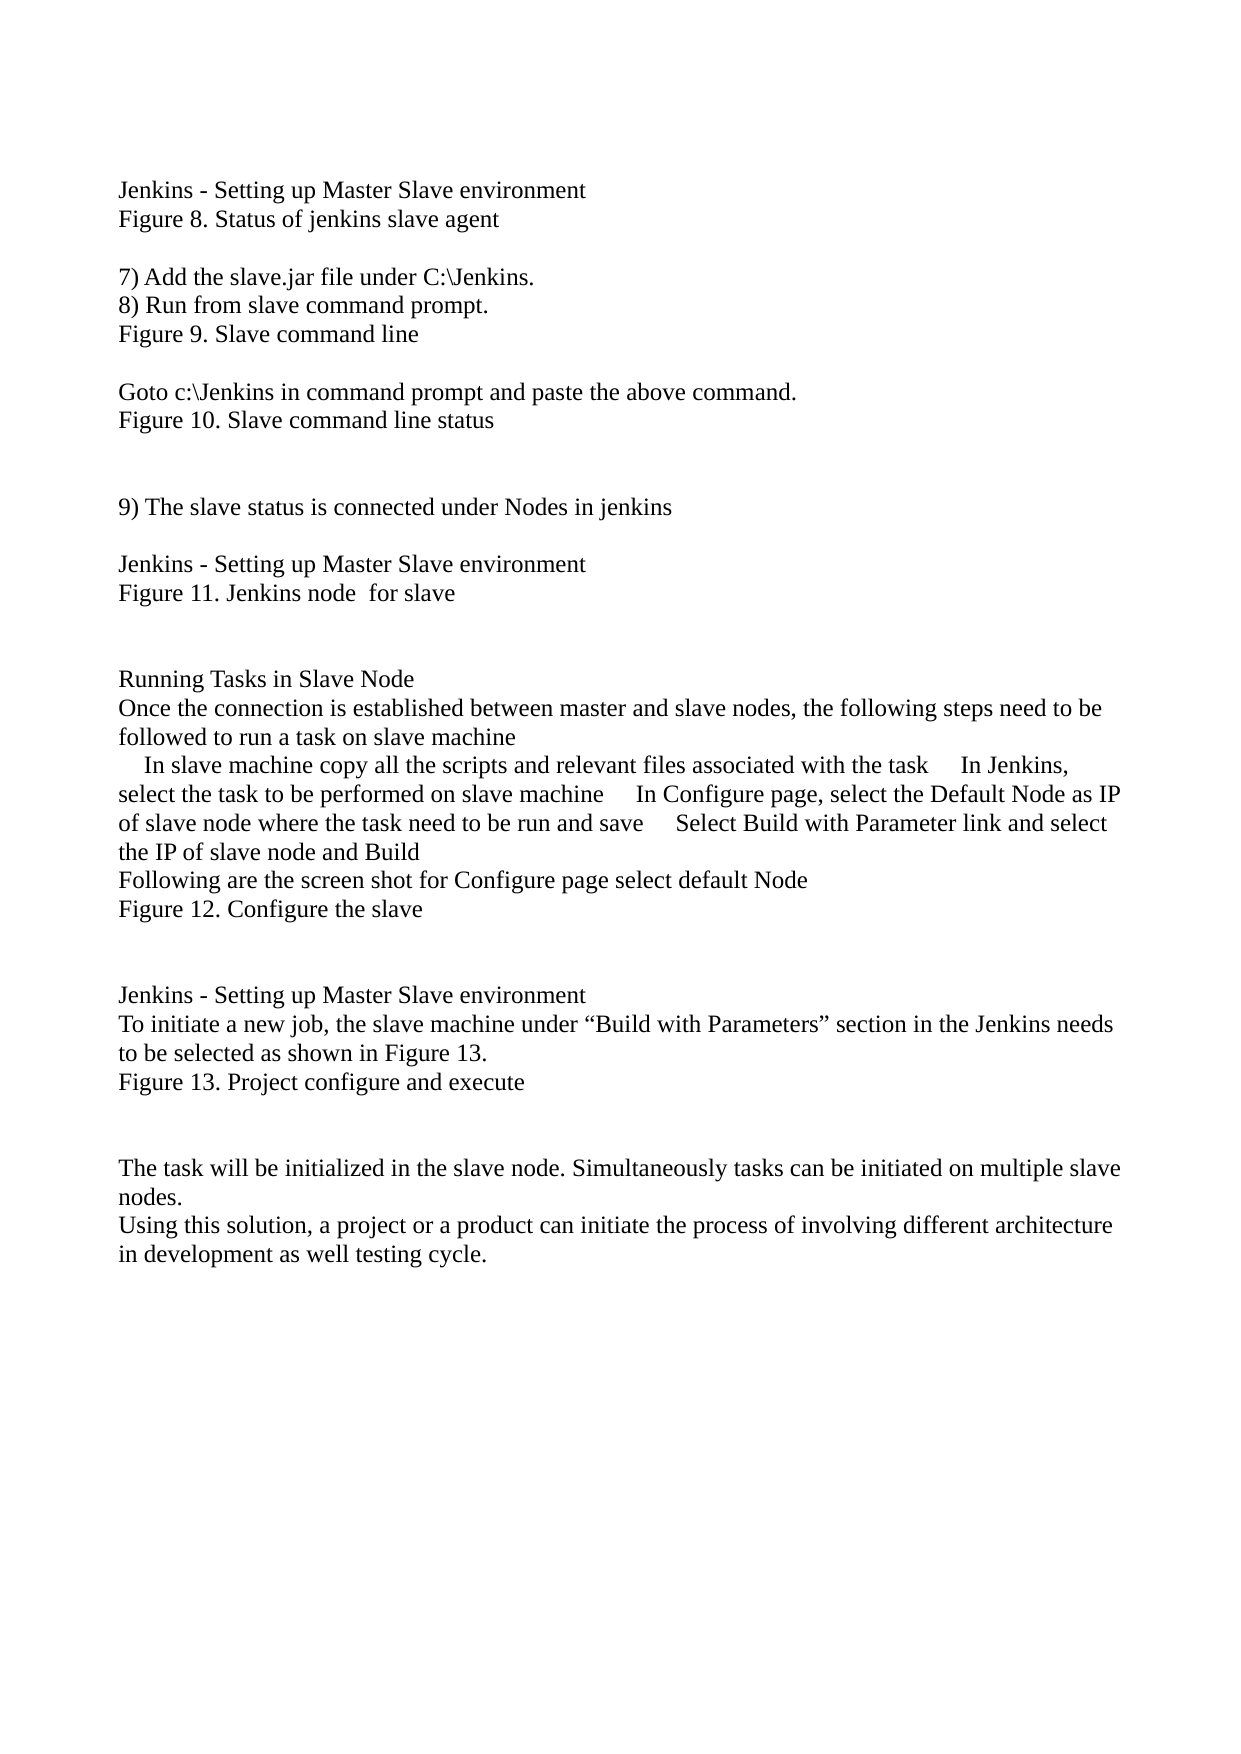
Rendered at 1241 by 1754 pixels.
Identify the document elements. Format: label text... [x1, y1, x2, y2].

text Figure 10. Slave command line status [118, 406, 1122, 434]
text The task will be initialized in the slave node. Simultaneously tasks can be initiated on multiple slave nodes. [118, 1153, 1122, 1211]
text 9) The slave status is connected under Nodes in jenkins [118, 492, 1122, 521]
text Figure 13. Project configure and execute [118, 1067, 1122, 1096]
text Running Tasks in Slave Node [118, 664, 1122, 693]
text Figure 12. Configure the slave [118, 894, 1122, 923]
text Once the connection is established between master and slave nodes, the following steps need to be followed to run a task on slave machine [118, 693, 1122, 751]
text  In slave machine copy all the scripts and relevant files associated with the task  In Jenkins, select the task to be performed on slave machine  In Configure page, select the Default Node as IP of slave node where the task need to be run and save  Select Build with Parameter link and select the IP of slave node and Build [118, 751, 1122, 866]
text Figure 9. Slave command line [118, 319, 1122, 348]
text Following are the screen shot for Configure page select default Node [118, 866, 1122, 894]
text Figure 8. Status of jenkins slave agent [118, 204, 1122, 233]
text Jenkins - Setting up Master Slave environment [118, 176, 1122, 204]
text Jenkins - Setting up Master Slave environment [118, 981, 1122, 1009]
text 7) Add the slave.jar file under C:\Jenkins. [118, 262, 1122, 291]
text To initiate a new job, the slave machine under “Build with Parameters” section in the Jenkins needs to be selected as shown in Figure 13. [118, 1009, 1122, 1067]
text Goto c:\Jenkins in command prompt and paste the above command. [118, 377, 1122, 406]
text Jenkins - Setting up Master Slave environment [118, 549, 1122, 578]
text 8) Run from slave command prompt. [118, 291, 1122, 319]
text Using this solution, a project or a product can initiate the process of involving different architecture in development as well testing cycle. [118, 1211, 1122, 1268]
text Figure 11. Jenkins node for slave [118, 578, 1122, 607]
